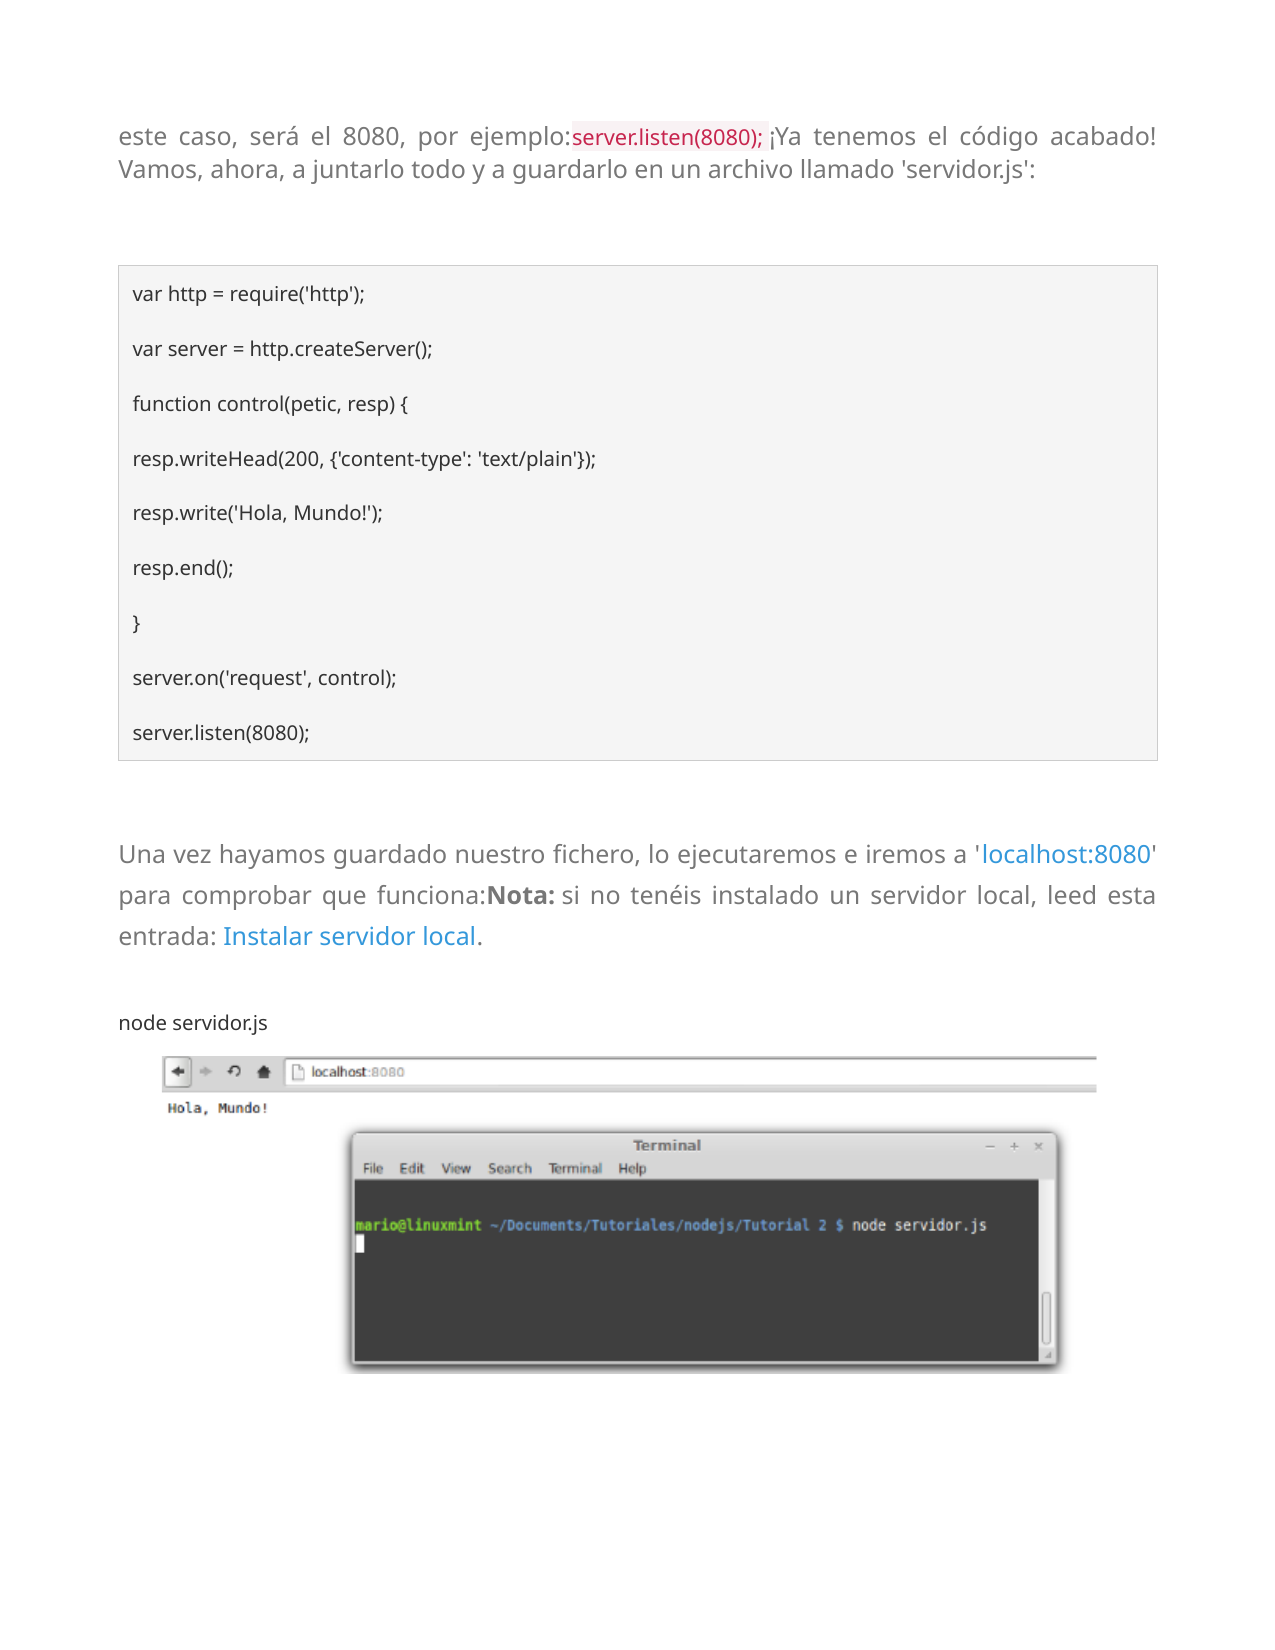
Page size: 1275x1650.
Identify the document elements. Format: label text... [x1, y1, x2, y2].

text server.on('request', control); [119, 649, 1157, 691]
text resp.writeHead(200, {'content-type': 'text/plain'}); [119, 430, 1157, 472]
text var http = require('http'); [119, 266, 1157, 307]
picture [161, 1056, 1114, 1374]
text function control(petic, resp) { [119, 375, 1157, 417]
text Una vez hayamos guardado nuestro fichero, lo ejecutaremos e iremos a 'localhost:8080' para comprobar que funciona:Nota: si no tenéis instalado un servidor local, leed esta entrada: Instalar servidor local. [118, 837, 1157, 952]
text server.listen(8080); [119, 704, 1157, 760]
text resp.end(); [119, 540, 1157, 582]
text este caso, será el 8080, por ejemplo:server.listen(8080); ¡Ya tenemos el código acabado! Vamos, ahora, a juntarlo todo y a guardarlo en un archivo llamado 'servidor.js': [118, 118, 1157, 186]
text } [119, 595, 1157, 637]
text node servidor.js [118, 974, 1157, 1036]
text resp.write('Hola, Mundo!'); [119, 485, 1157, 527]
text var server = http.createServer(); [119, 320, 1157, 362]
